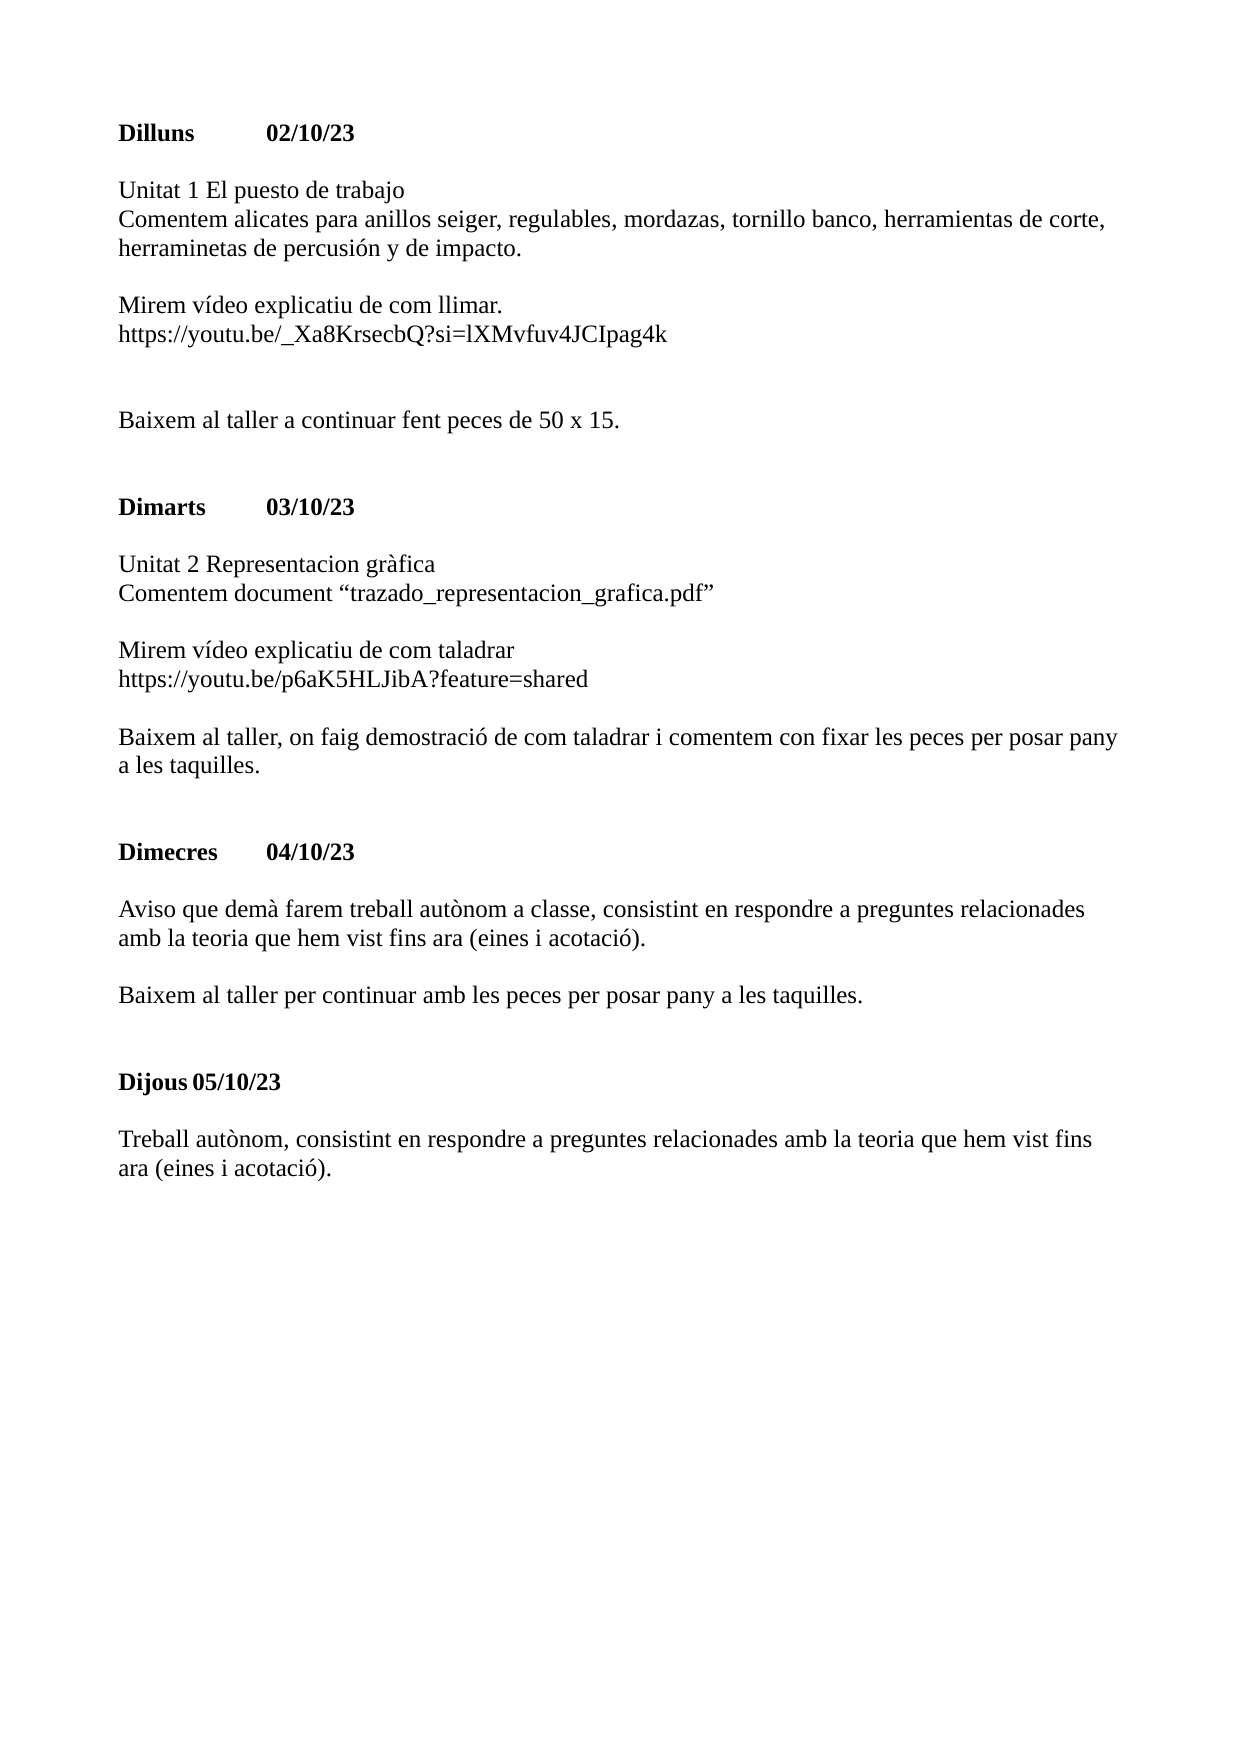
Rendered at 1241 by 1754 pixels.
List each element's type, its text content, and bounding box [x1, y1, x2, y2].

text Dijous 05/10/23 [118, 1067, 1122, 1096]
text Unitat 2 Representacion gràfica [118, 549, 1122, 578]
text Comentem document “trazado_representacion_grafica.pdf” [118, 578, 1122, 607]
text Baixem al taller per continuar amb les peces per posar pany a les taquilles. [118, 981, 1122, 1009]
text https://youtu.be/_Xa8KrsecbQ?si=lXMvfuv4JCIpag4k [118, 319, 1122, 348]
text Dimecres 04/10/23 [118, 837, 1122, 866]
text Mirem vídeo explicatiu de com llimar. [118, 291, 1122, 319]
text https://youtu.be/p6aK5HLJibA?feature=shared [118, 664, 1122, 693]
text Unitat 1 El puesto de trabajo [118, 176, 1122, 204]
text Comentem alicates para anillos seiger, regulables, mordazas, tornillo banco, herramientas de corte, herraminetas de percusión y de impacto. [118, 204, 1122, 262]
text Mirem vídeo explicatiu de com taladrar [118, 636, 1122, 664]
text Dilluns 02/10/23 [118, 118, 1122, 147]
text Baixem al taller a continuar fent peces de 50 x 15. [118, 406, 1122, 434]
text Treball autònom, consistint en respondre a preguntes relacionades amb la teoria que hem vist fins ara (eines i acotació). [118, 1124, 1122, 1182]
text Baixem al taller, on faig demostració de com taladrar i comentem con fixar les peces per posar pany a les taquilles. [118, 722, 1122, 779]
text Aviso que demà farem treball autònom a classe, consistint en respondre a preguntes relacionades amb la teoria que hem vist fins ara (eines i acotació). [118, 894, 1122, 952]
text Dimarts 03/10/23 [118, 492, 1122, 521]
